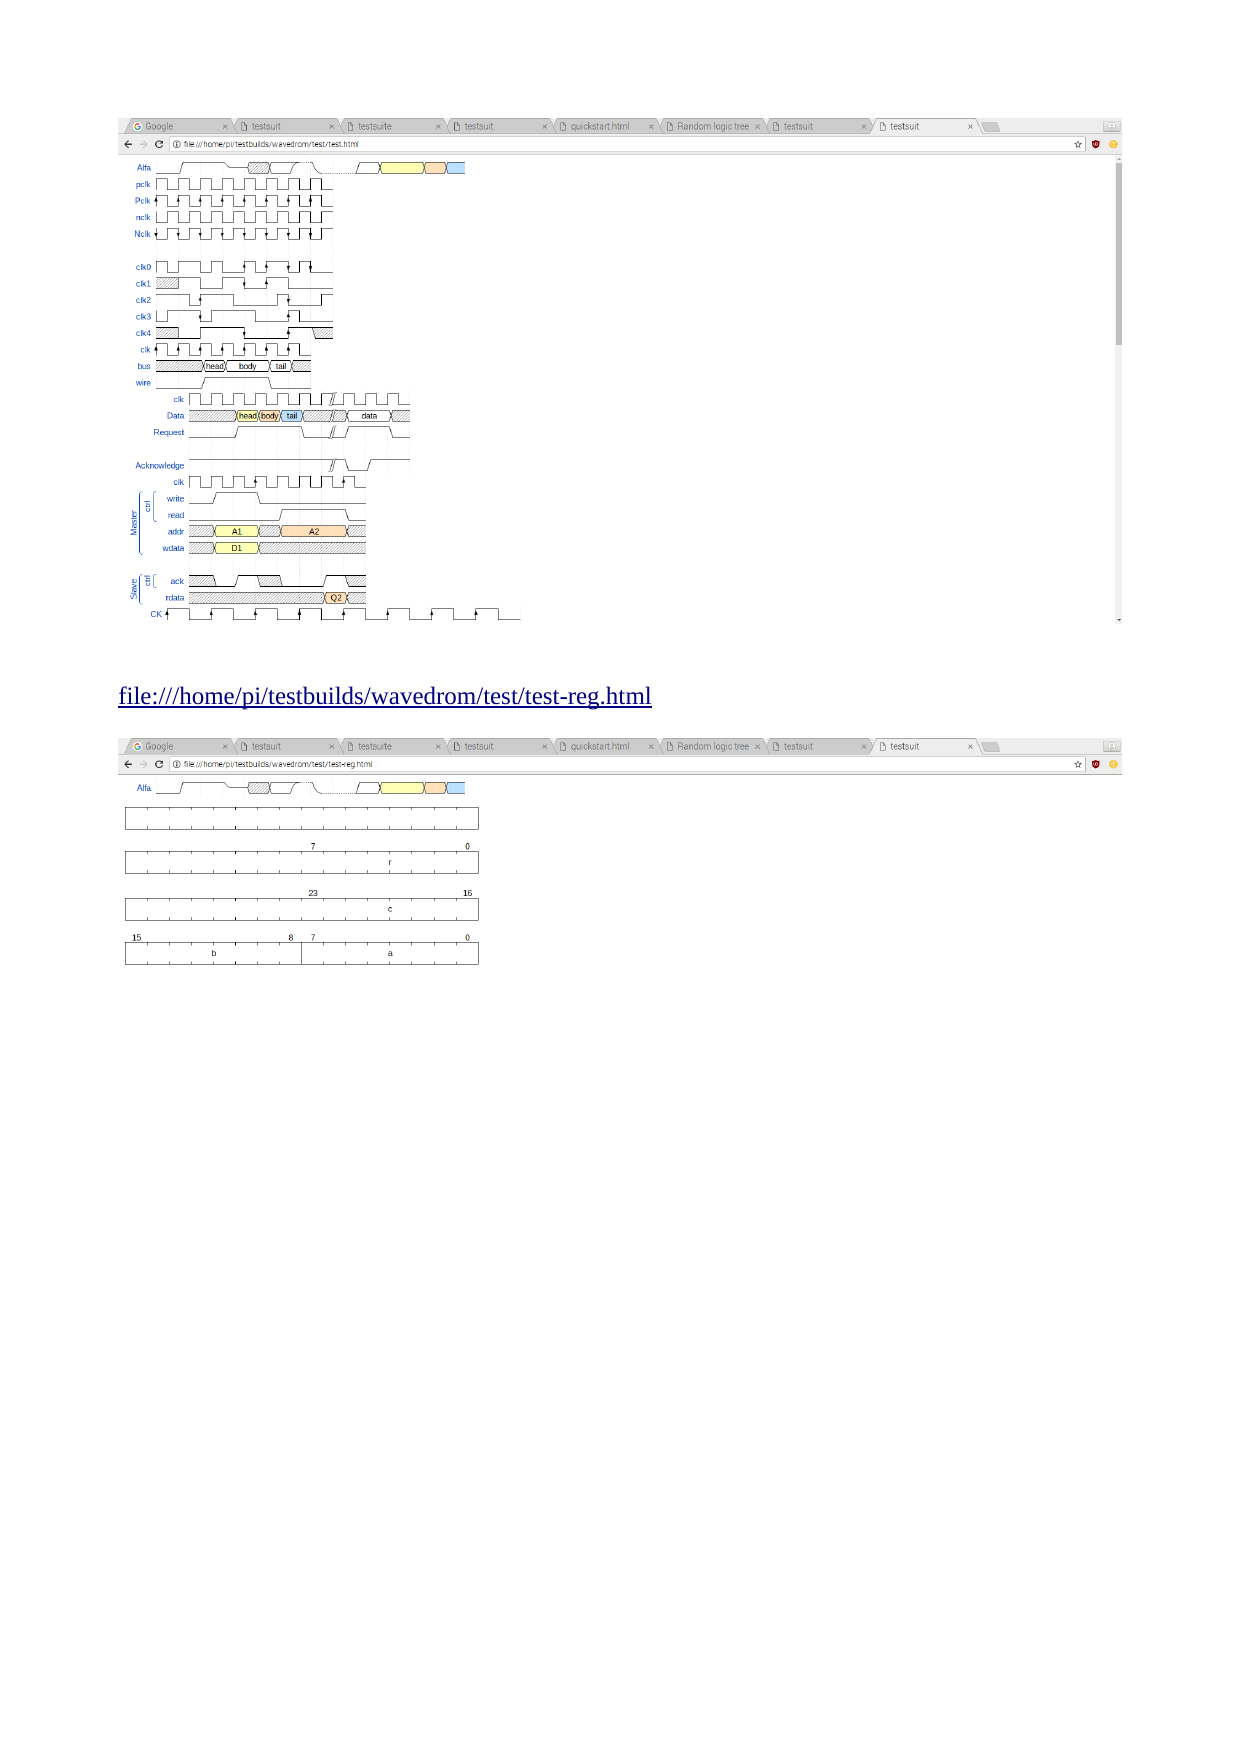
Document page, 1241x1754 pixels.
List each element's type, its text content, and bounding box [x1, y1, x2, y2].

text file:///home/pi/testbuilds/wavedrom/test/test-reg.html [118, 681, 1122, 710]
picture [118, 738, 1123, 1245]
picture [118, 118, 1123, 624]
